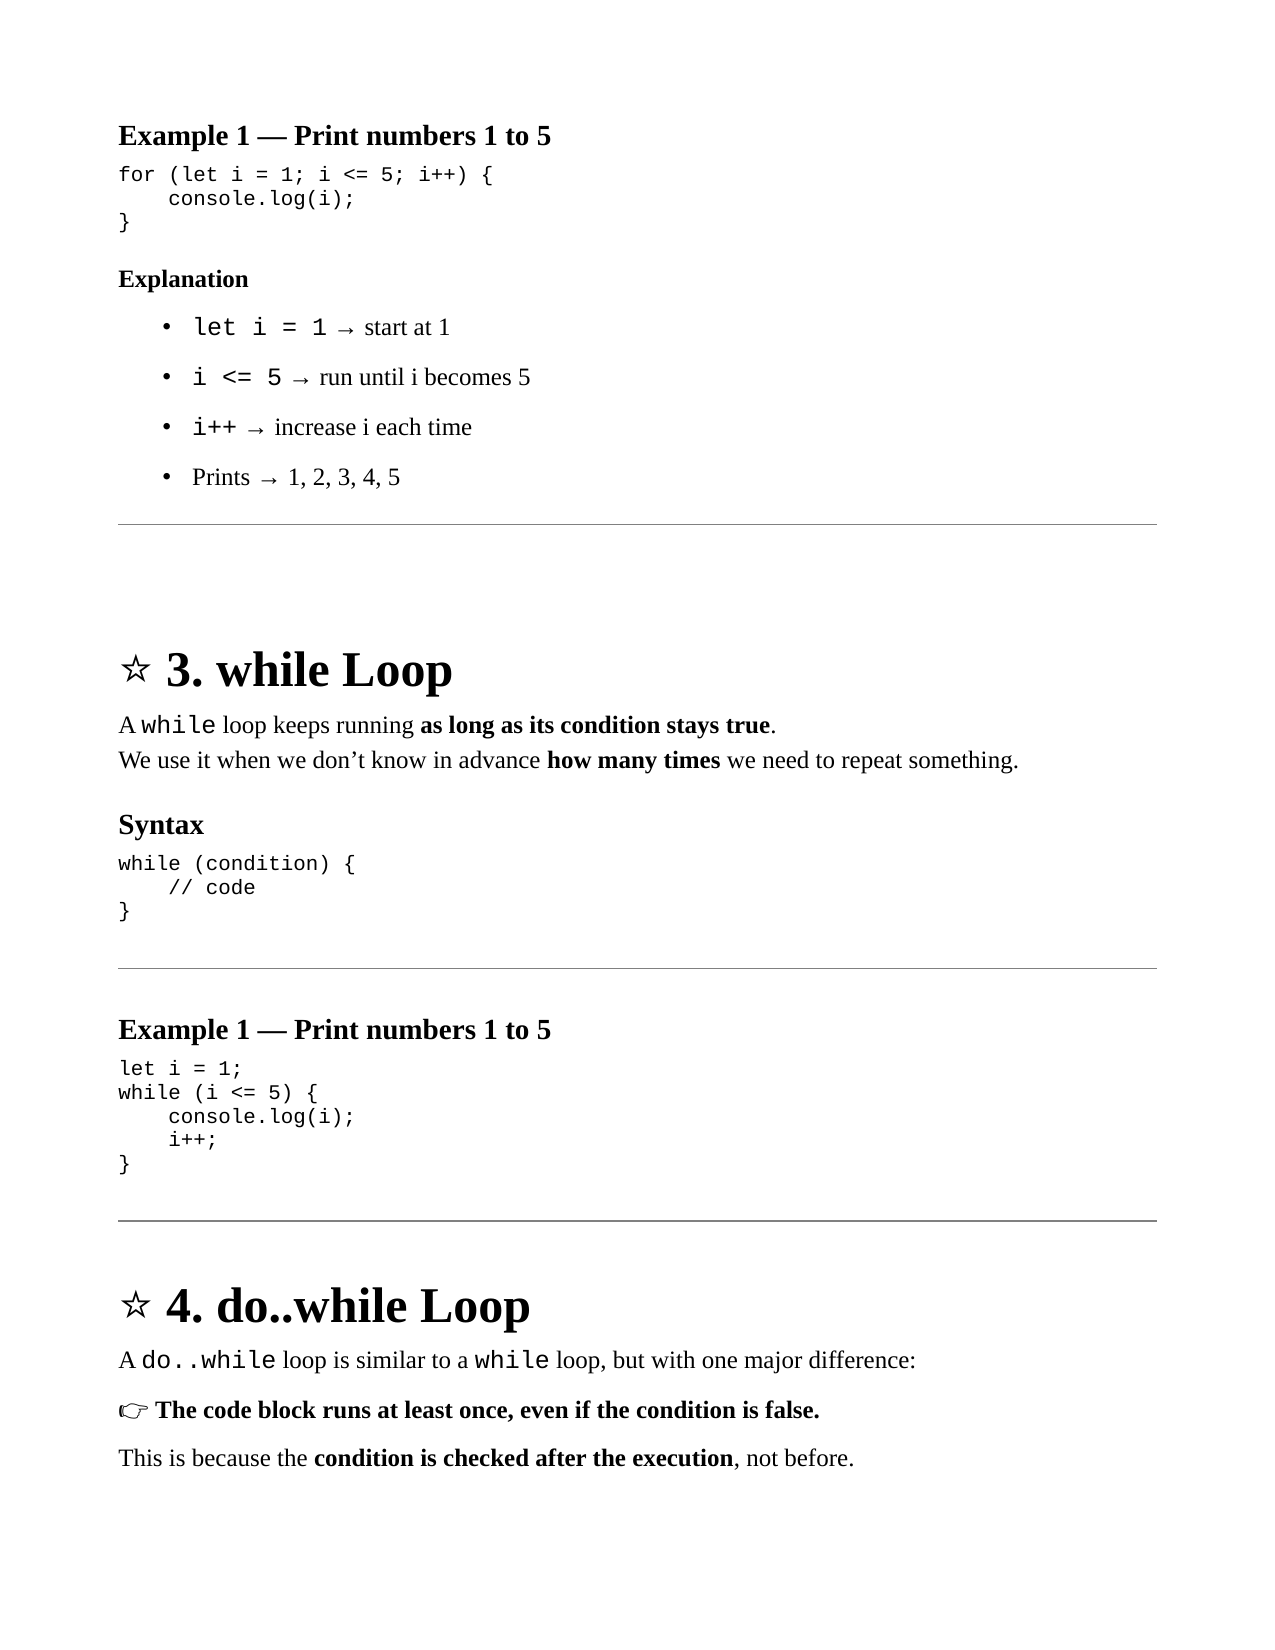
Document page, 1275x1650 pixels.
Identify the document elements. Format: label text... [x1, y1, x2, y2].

subtitle ⭐ 4. do..while Loop [118, 1275, 1157, 1333]
text Explanation [118, 264, 1157, 293]
text } [118, 211, 1157, 235]
text let i = 1; [118, 1058, 1157, 1082]
text } [118, 900, 1157, 924]
subtitle Example 1 — Print numbers 1 to 5 [118, 1012, 1157, 1046]
list Prints → 1, 2, 3, 4, 5 [162, 462, 1157, 491]
text while (condition) { [118, 853, 1157, 877]
text i++; [118, 1129, 1157, 1153]
text while (i <= 5) { [118, 1082, 1157, 1106]
text // code [118, 877, 1157, 900]
subtitle Example 1 — Print numbers 1 to 5 [118, 118, 1157, 152]
text This is because the condition is checked after the execution, not before. [118, 1443, 1157, 1472]
text console.log(i); [118, 188, 1157, 211]
subtitle ⭐ 3. while Loop [118, 640, 1157, 697]
text for (let i = 1; i <= 5; i++) { [118, 164, 1157, 188]
text A while loop keeps running as long as its condition stays true. We use it when we don’t know in advance how many times we need to repeat something. [118, 710, 1157, 773]
list i <= 5 → run until i becomes 5 [162, 362, 1157, 393]
text A do..while loop is similar to a while loop, but with one major difference: [118, 1345, 1157, 1376]
subtitle Syntax [118, 807, 1157, 841]
list let i = 1 → start at 1 [162, 312, 1157, 343]
text 👉 The code block runs at least once, even if the condition is false. [118, 1395, 1157, 1424]
text console.log(i); [118, 1106, 1157, 1129]
list i++ → increase i each time [162, 412, 1157, 443]
text } [118, 1153, 1157, 1177]
